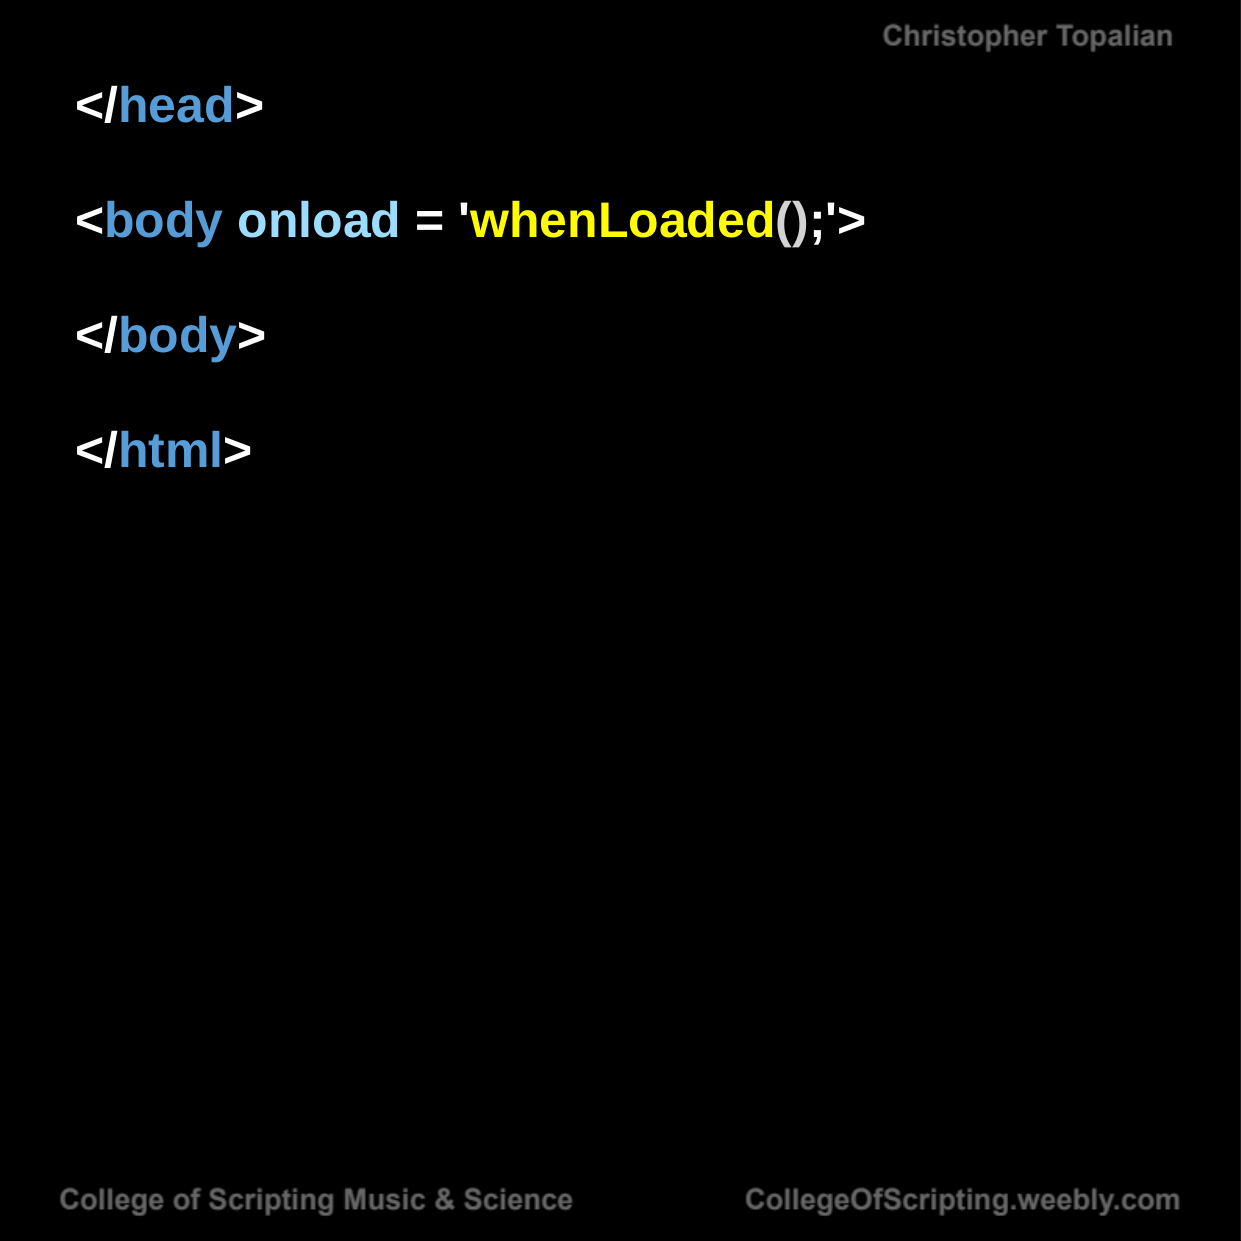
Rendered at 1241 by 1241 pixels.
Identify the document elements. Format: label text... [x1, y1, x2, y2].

text </head> [75, 75, 1166, 132]
text </html> [75, 420, 1166, 477]
text </body> [75, 305, 1166, 362]
text <body onload = 'whenLoaded();'> [75, 190, 1166, 247]
